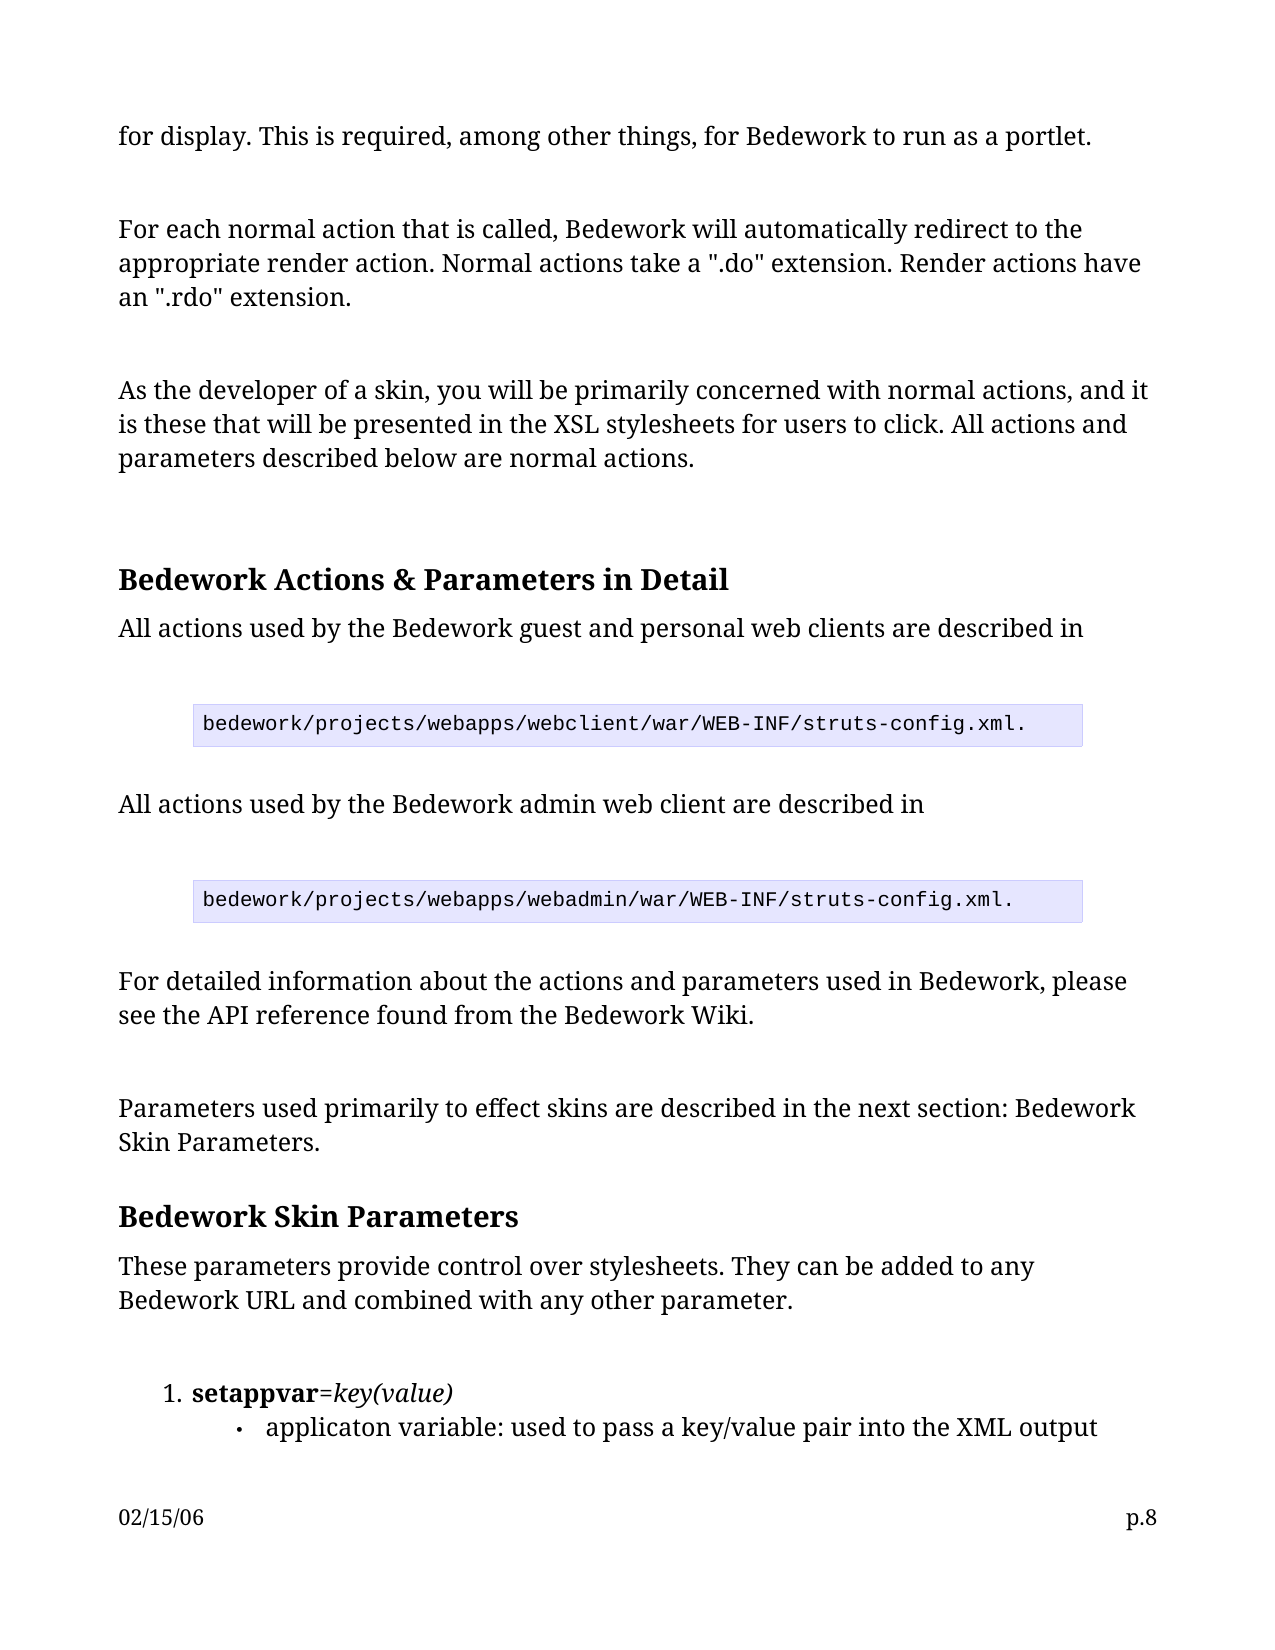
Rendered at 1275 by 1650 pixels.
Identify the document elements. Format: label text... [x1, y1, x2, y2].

subtitle Bedework Skin Parameters [118, 1196, 1157, 1236]
text As the developer of a skin, you will be primarily concerned with normal actions, and it is these that will be presented in the XSL stylesheets for users to click. All actions and parameters described below are normal actions. [118, 372, 1157, 475]
text These parameters provide control over stylesheets. They can be added to any Bedework URL and combined with any other parameter. [118, 1248, 1157, 1316]
text bedework/projects/webapps/webadmin/war/WEB-INF/struts-config.xml. [194, 881, 1082, 922]
text All actions used by the Bedework admin web client are described in [118, 787, 1157, 821]
text for display. This is required, among other things, for Bedework to run as a portlet. [118, 118, 1157, 152]
list setappvar=key(value) [162, 1375, 1157, 1409]
text For detailed information about the actions and parameters used in Bedework, please see the API reference found from the Bedework Wiki. [118, 963, 1157, 1031]
text For each normal action that is called, Bedework will automatically redirect to the appropriate render action. Normal actions take a ".do" extension. Render actions have an ".rdo" extension. [118, 211, 1157, 313]
text bedework/projects/webapps/webclient/war/WEB-INF/struts-config.xml. [194, 705, 1082, 746]
subtitle Bedework Actions & Parameters in Detail [118, 559, 1157, 598]
text All actions used by the Bedework guest and personal web clients are described in [118, 611, 1157, 645]
list applicaton variable: used to pass a key/value pair into the XML output [236, 1409, 1157, 1443]
text Parameters used primarily to effect skins are described in the next section: Bedework Skin Parameters. [118, 1090, 1157, 1158]
